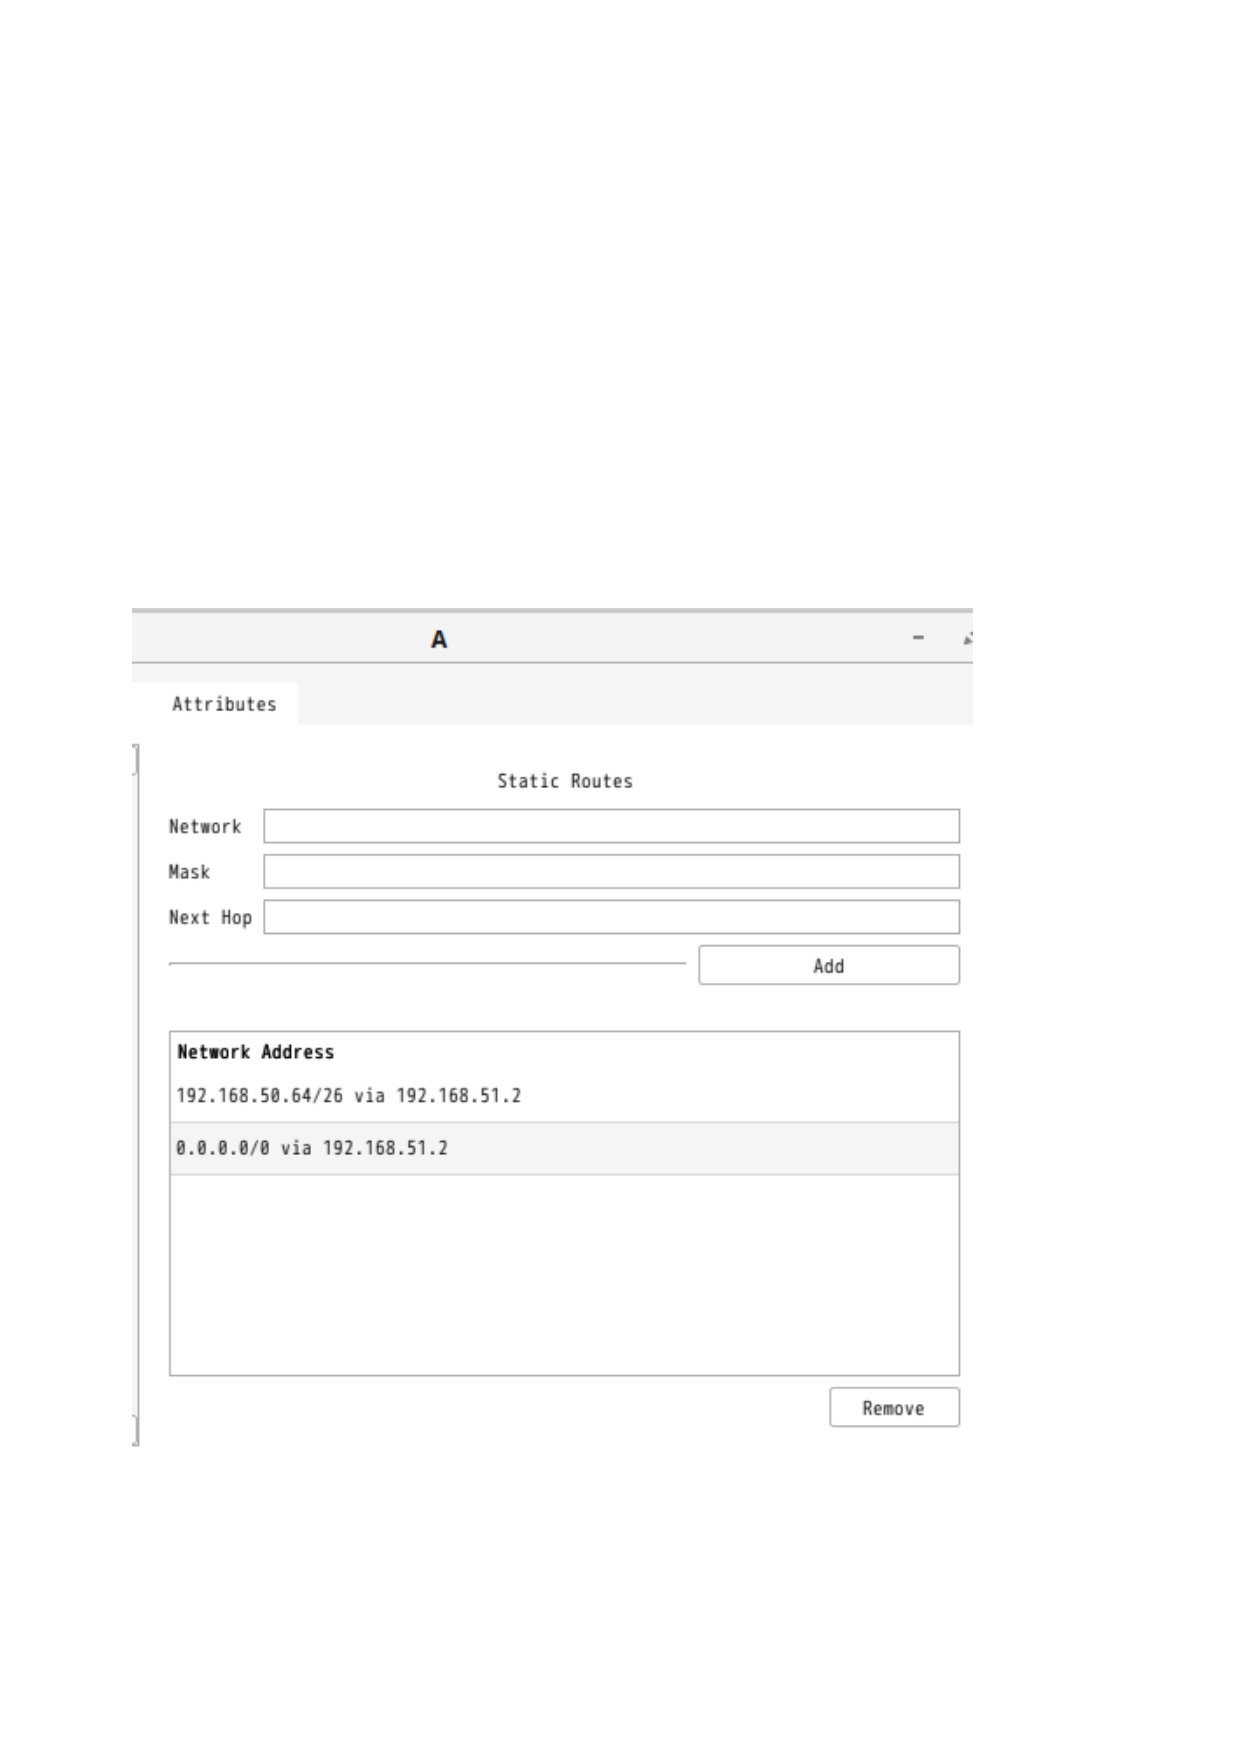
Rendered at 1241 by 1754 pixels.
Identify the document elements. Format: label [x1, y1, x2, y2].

picture [132, 608, 973, 1452]
